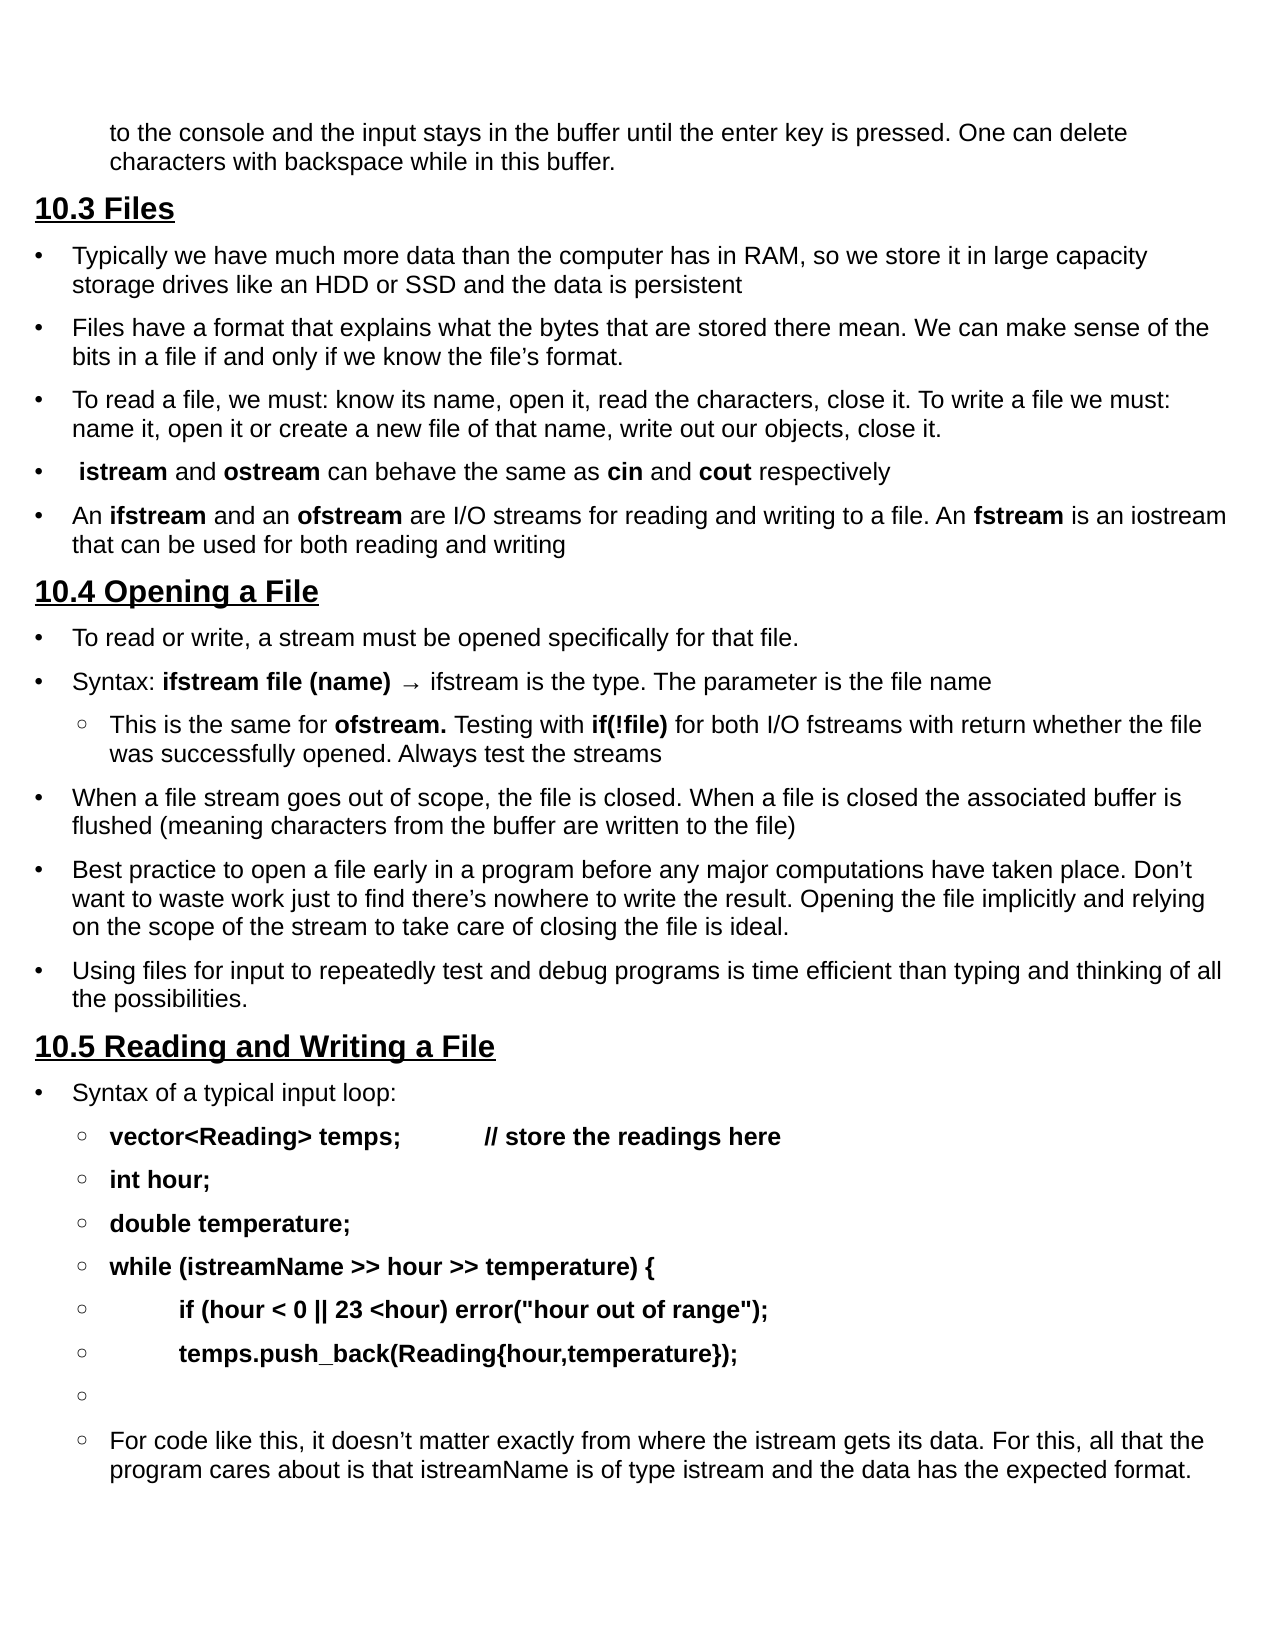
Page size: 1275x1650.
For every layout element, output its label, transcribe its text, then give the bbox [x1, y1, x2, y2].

list Syntax of a typical input loop: [34, 1078, 1232, 1107]
list int hour; [72, 1165, 1232, 1194]
list if (hour < 0 || 23 <hour) error("hour out of range"); [72, 1296, 1232, 1324]
list while (istreamName >> hour >> temperature) { [72, 1252, 1232, 1281]
list Using files for input to repeatedly test and debug programs is time efficient than typing and thinking of all the possibilities. [34, 956, 1232, 1013]
list to the console and the input stays in the buffer until the enter key is pressed. One can delete characters with backspace while in this buffer. [72, 118, 1232, 176]
list Syntax: ifstream file (name) → ifstream is the type. The parameter is the file name [34, 667, 1232, 696]
list This is the same for ofstream. Testing with if(!file) for both I/O fstreams with return whether the file was successfully opened. Always test the streams [72, 710, 1232, 768]
list Files have a format that explains what the bytes that are stored there mean. We can make sense of the bits in a file if and only if we know the file’s format. [34, 313, 1232, 371]
list To read or write, a stream must be opened specifically for that file. [34, 623, 1232, 652]
list Typically we have much more data than the computer has in RAM, so we store it in large capacity storage drives like an HDD or SSD and the data is persistent [34, 241, 1232, 298]
list temps.push_back(Reading{hour,temperature}); [72, 1339, 1232, 1368]
list istream and ostream can behave the same as cin and cout respectively [34, 457, 1232, 486]
subtitle 10.4 Opening a File [34, 573, 1232, 609]
subtitle 10.3 Files [34, 190, 1232, 226]
list An ifstream and an ofstream are I/O streams for reading and writing to a file. An fstream is an iostream that can be used for both reading and writing [34, 501, 1232, 558]
list When a file stream goes out of scope, the file is closed. When a file is closed the associated buffer is flushed (meaning characters from the buffer are written to the file) [34, 782, 1232, 840]
list double temperature; [72, 1209, 1232, 1237]
list To read a file, we must: know its name, open it, read the characters, close it. To write a file we must: name it, open it or create a new file of that name, write out our objects, close it. [34, 385, 1232, 443]
list Best practice to open a file early in a program before any major computations have taken place. Don’t want to waste work just to find there’s nowhere to write the result. Opening the file implicitly and relying on the scope of the stream to take care of closing the file is ideal. [34, 855, 1232, 941]
list vector<Reading> temps; // store the readings here [72, 1122, 1232, 1151]
subtitle 10.5 Reading and Writing a File [34, 1028, 1232, 1064]
list For code like this, it doesn’t matter exactly from where the istream gets its data. For this, all that the program cares about is that istreamName is of type istream and the data has the expected format. [72, 1426, 1232, 1483]
